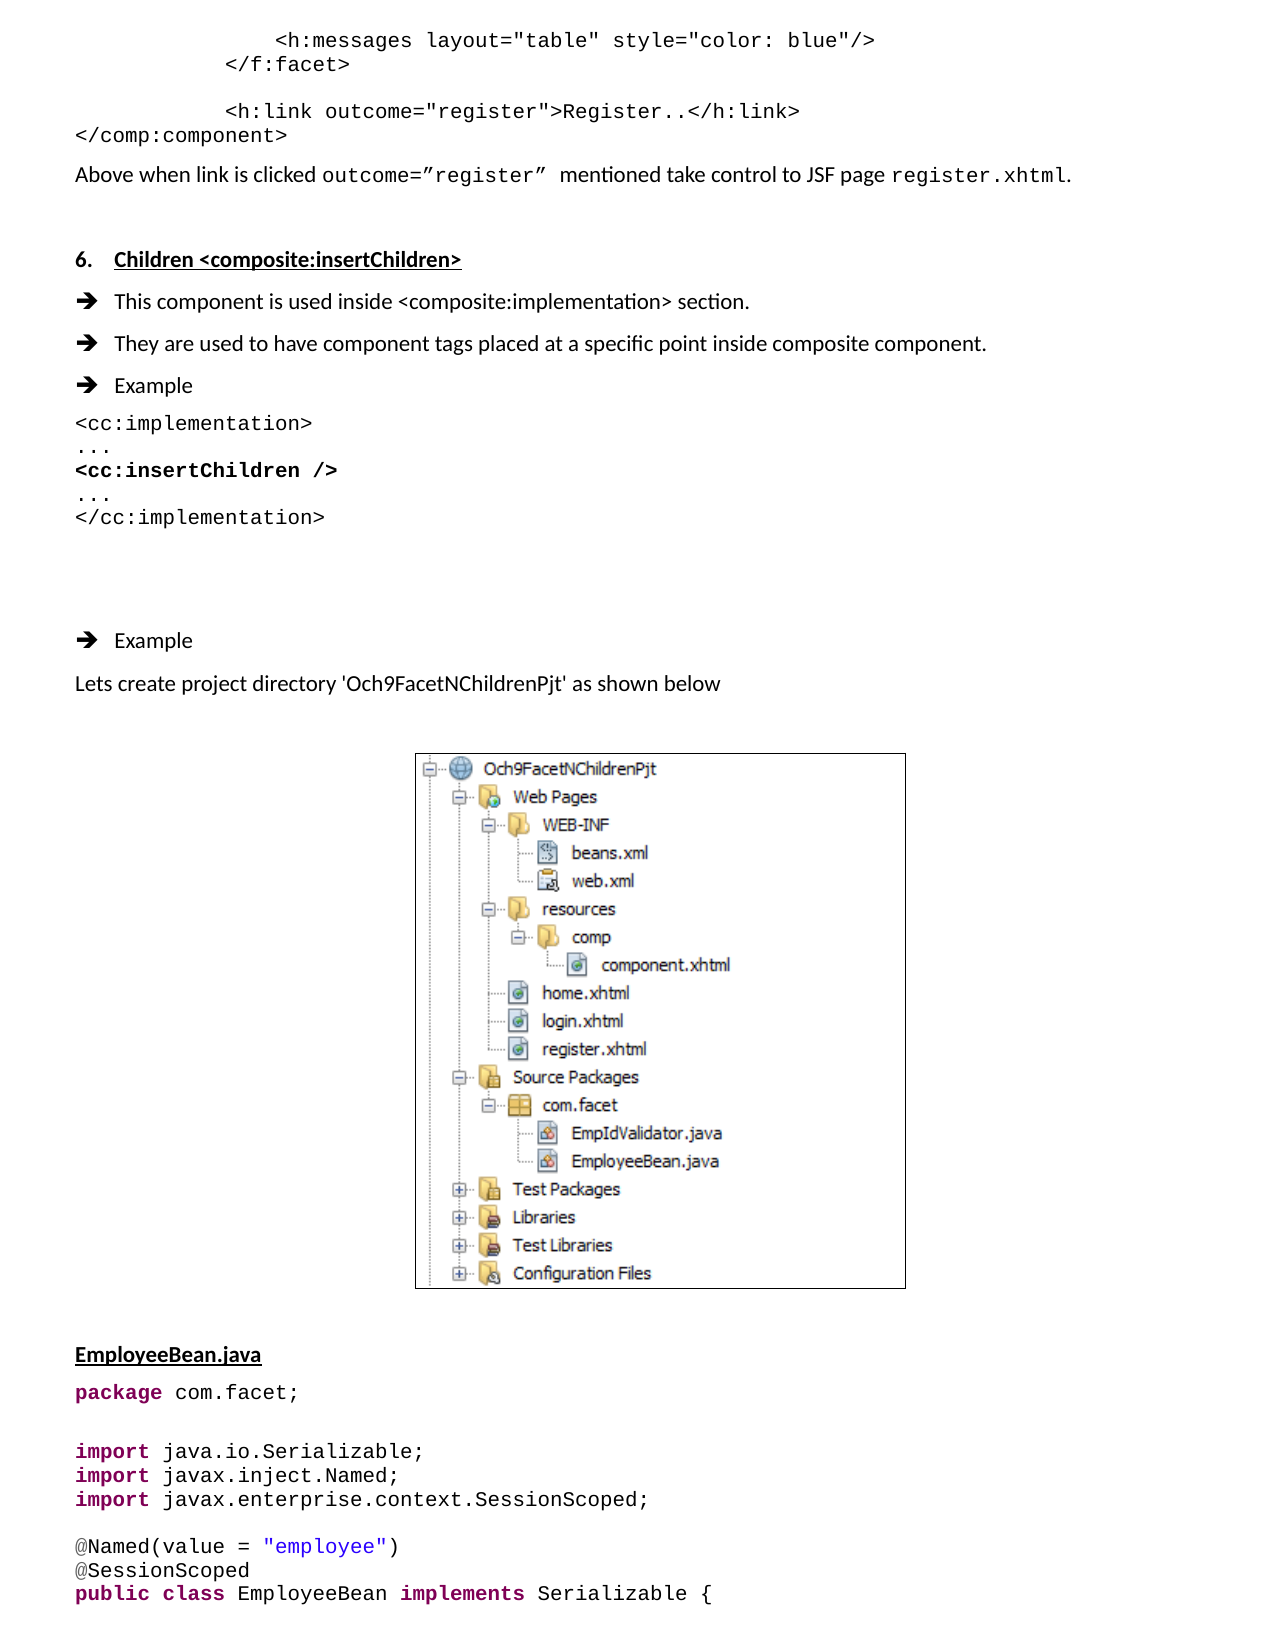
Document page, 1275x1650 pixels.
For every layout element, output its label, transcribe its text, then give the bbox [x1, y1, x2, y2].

text </cc:implementation> [75, 507, 1245, 531]
text import javax.enterprise.context.SessionScoped; [75, 1489, 1245, 1512]
text @SessionScoped [75, 1559, 1245, 1583]
list They are used to have component tags placed at a specific point inside composite component. [75, 329, 1245, 357]
text </comp:component> [75, 124, 1245, 148]
list This component is used inside <composite:implementation> section. [75, 287, 1245, 315]
text import javax.inject.Named; [75, 1465, 1245, 1489]
text <h:messages layout="table" style="color: blue"/> [75, 30, 1245, 54]
text import java.io.Serializable; [75, 1441, 1245, 1465]
list Example [75, 627, 1245, 655]
text ... [75, 484, 1245, 507]
text </f:facet> [75, 54, 1245, 77]
list Example [75, 371, 1245, 399]
text Lets create project directory 'Och9FacetNChildrenPjt' as shown below [75, 669, 1245, 697]
text 6. Children <composite:insertChildren> [75, 245, 1245, 273]
text public class EmployeeBean implements Serializable { [75, 1583, 1245, 1607]
text <h:link outcome="register">Register..</h:link> [75, 101, 1245, 124]
text EmployeeBean.java [75, 1340, 1245, 1368]
text <cc:implementation> [75, 413, 1245, 436]
text package com.facet; [75, 1382, 1245, 1406]
text @Named(value = "employee") [75, 1536, 1245, 1559]
list Above when link is clicked outcome=”register” mentioned take control to JSF page register.xhtml. [75, 160, 1245, 188]
text <cc:insertChildren /> [75, 460, 1245, 484]
text ... [75, 436, 1245, 460]
